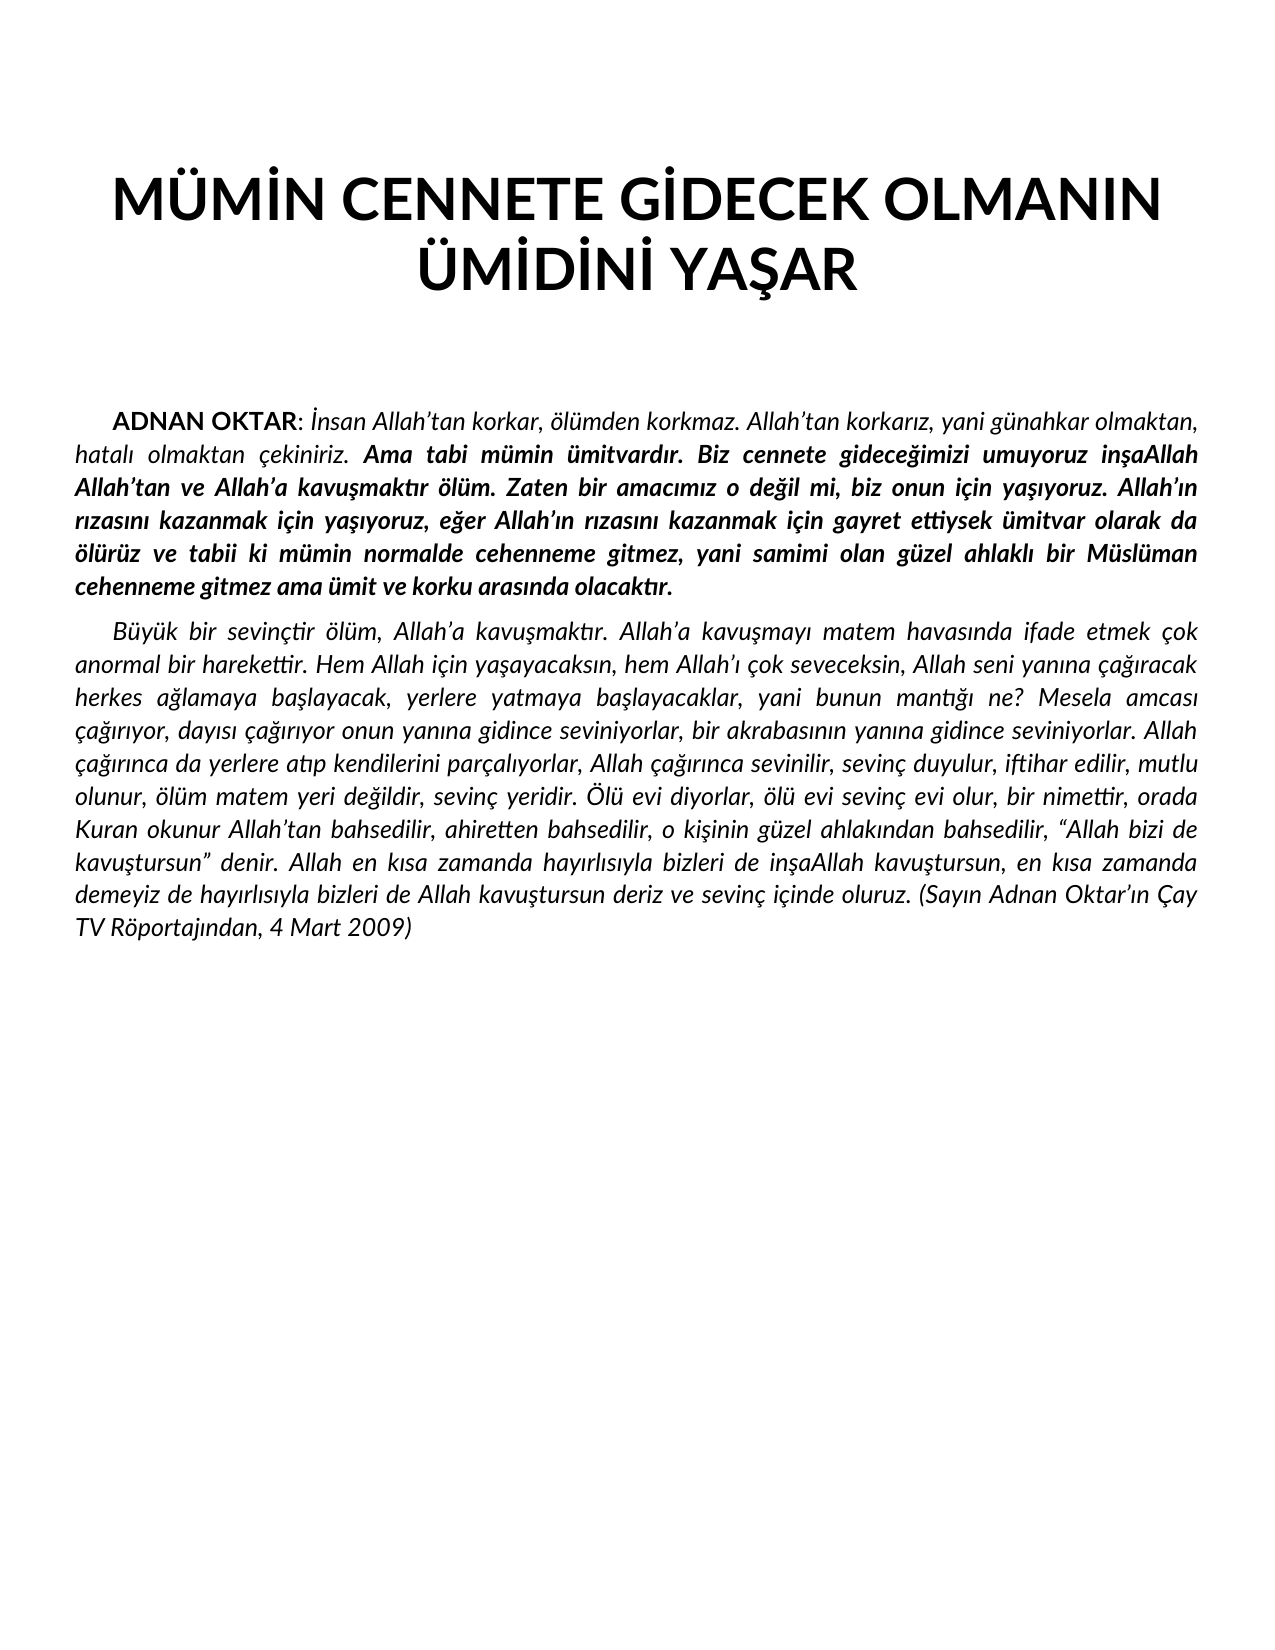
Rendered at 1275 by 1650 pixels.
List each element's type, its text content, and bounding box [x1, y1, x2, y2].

text ADNAN OKTAR: İnsan Allah’tan korkar, ölümden korkmaz. Allah’tan korkarız, yani günahkar olmaktan, hatalı olmaktan çekiniriz. Ama tabi mümin ümitvardır. Biz cennete gideceğimizi umuyoruz inşaAllah Allah’tan ve Allah’a kavuşmaktır ölüm. Zaten bir amacımız o değil mi, biz onun için yaşıyoruz. Allah’ın rızasını kazanmak için yaşıyoruz, eğer Allah’ın rızasını kazanmak için gayret ettiysek ümitvar olarak da ölürüz ve tabii ki mümin normalde cehenneme gitmez, yani samimi olan güzel ahlaklı bir Müslüman cehenneme gitmez ama ümit ve korku arasında olacaktır. [75, 406, 1200, 600]
text Büyük bir sevinçtir ölüm, Allah’a kavuşmaktır. Allah’a kavuşmayı matem havasında ifade etmek çok anormal bir harekettir. Hem Allah için yaşayacaksın, hem Allah’ı çok seveceksin, Allah seni yanına çağıracak herkes ağlamaya başlayacak, yerlere yatmaya başlayacaklar, yani bunun mantığı ne? Mesela amcası çağırıyor, dayısı çağırıyor onun yanına gidince seviniyorlar, bir akrabasının yanına gidince seviniyorlar. Allah çağırınca da yerlere atıp kendilerini parçalıyorlar, Allah çağırınca sevinilir, sevinç duyulur, iftihar edilir, mutlu olunur, ölüm matem yeri değildir, sevinç yeridir. Ölü evi diyorlar, ölü evi sevinç evi olur, bir nimettir, orada Kuran okunur Allah’tan bahsedilir, ahiretten bahsedilir, o kişinin güzel ahlakından bahsedilir, “Allah bizi de kavuştursun” denir. Allah en kısa zamanda hayırlısıyla bizleri de inşaAllah kavuştursun, en kısa zamanda demeyiz de hayırlısıyla bizleri de Allah kavuştursun deriz ve sevinç içinde oluruz. (Sayın Adnan Oktar’ın Çay TV Röportajından, 4 Mart 2009) [75, 616, 1200, 942]
subtitle MÜMİN CENNETE GİDECEK OLMANIN ÜMİDİNİ YAŞAR [75, 162, 1200, 302]
